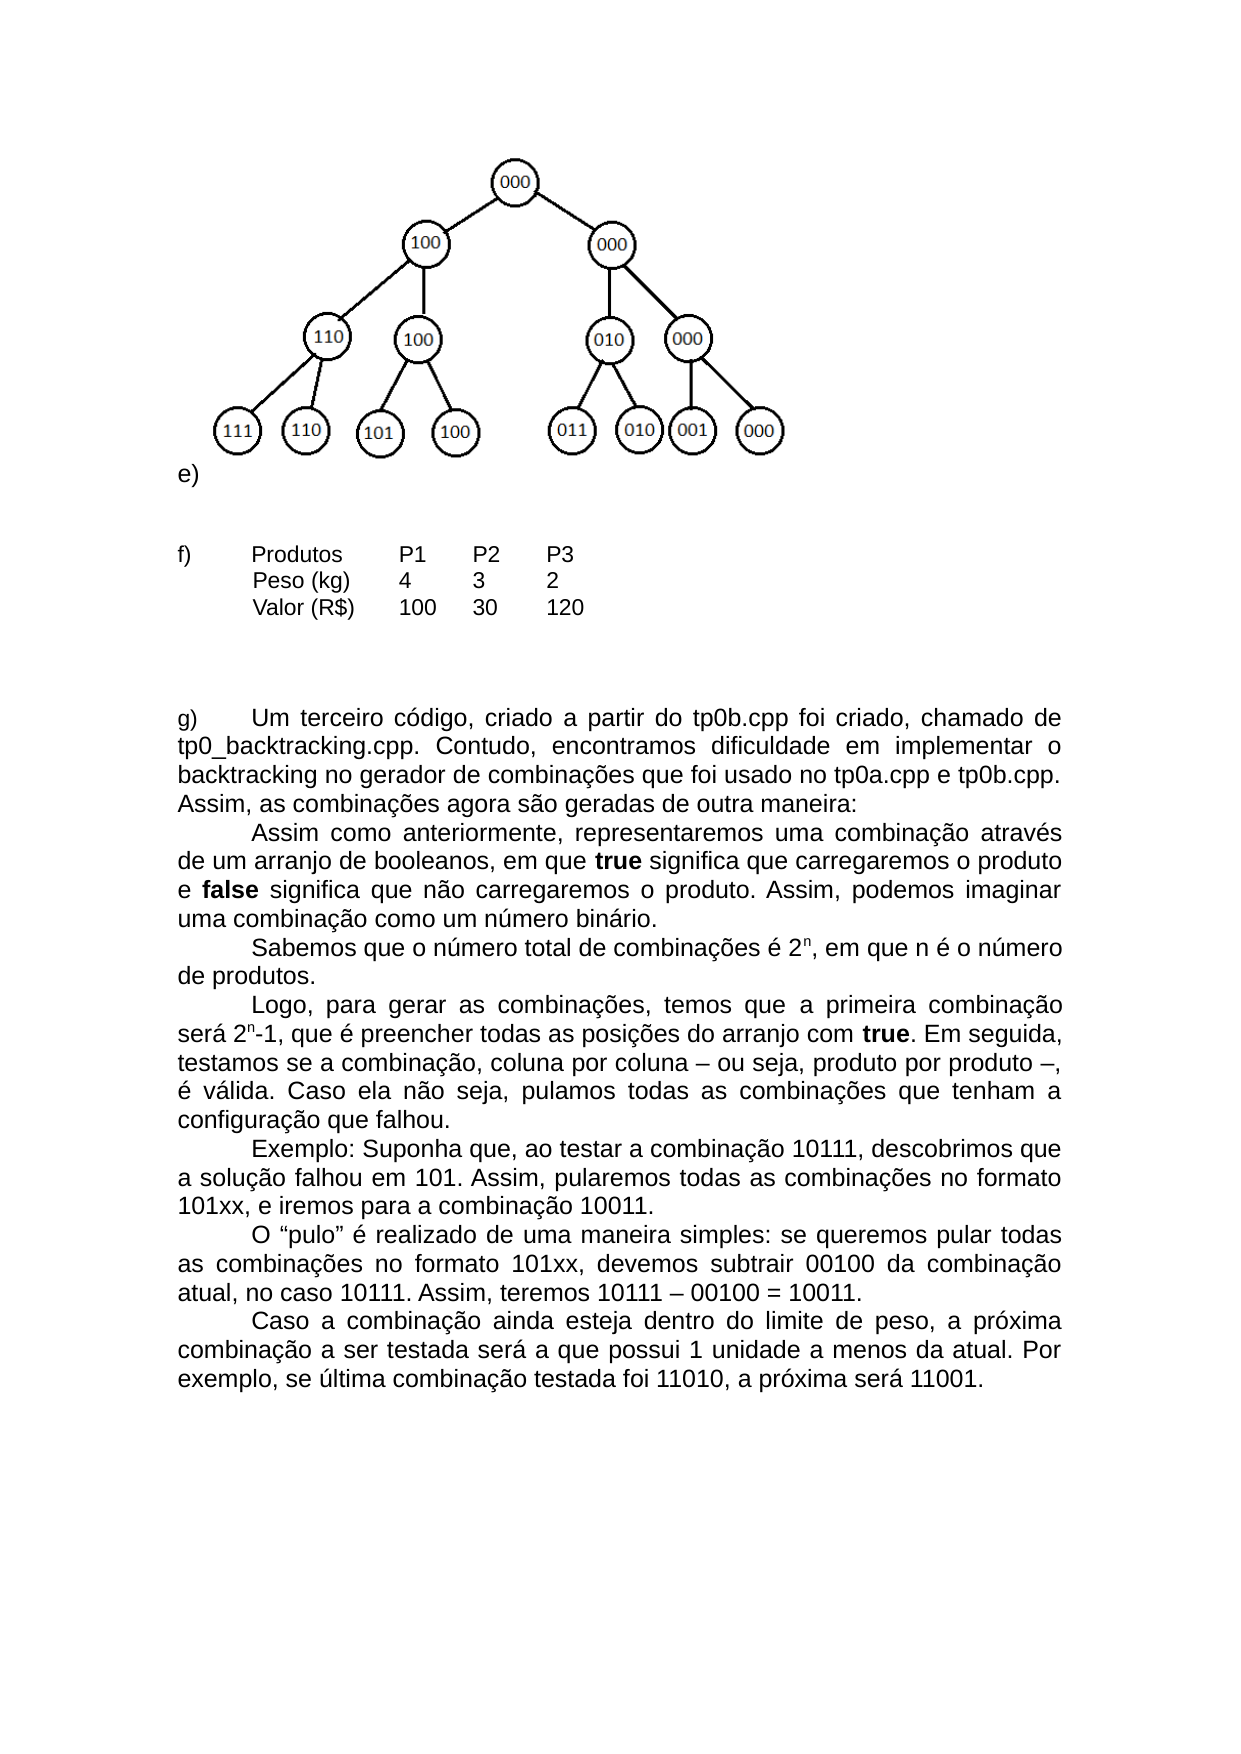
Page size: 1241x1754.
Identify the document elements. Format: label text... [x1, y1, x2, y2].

picture [206, 147, 810, 481]
text Logo, para gerar as combinações, temos que a primeira combinação será 2n-1, que é preencher todas as posições do arranjo com true. Em seguida, testamos se a combinação, coluna por coluna – ou seja, produto por produto –, é válida. Caso ela não seja, pulamos todas as combinações que tenham a configuração que falhou. [177, 990, 1063, 1134]
text f) Produtos P1 P2 P3 [177, 541, 1063, 567]
text Assim como anteriormente, representaremos uma combinação através de um arranjo de booleanos, em que true significa que carregaremos o produto e false significa que não carregaremos o produto. Assim, podemos imaginar uma combinação como um número binário. [177, 818, 1063, 933]
text Sabemos que o número total de combinações é 2n, em que n é o número de produtos. [177, 933, 1063, 990]
text g) Um terceiro código, criado a partir do tp0b.cpp foi criado, chamado de tp0_backtracking.cpp. Contudo, encontramos dificuldade em implementar o backtracking no gerador de combinações que foi usado no tp0a.cpp e tp0b.cpp. Assim, as combinações agora são geradas de outra maneira: [177, 703, 1063, 818]
text e) [177, 148, 1063, 487]
text Caso a combinação ainda esteja dentro do limite de peso, a próxima combinação a ser testada será a que possui 1 unidade a menos da atual. Por exemplo, se última combinação testada foi 11010, a próxima será 11001. [177, 1306, 1063, 1393]
text O “pulo” é realizado de uma maneira simples: se queremos pular todas as combinações no formato 101xx, devemos subtrair 00100 da combinação atual, no caso 10111. Assim, teremos 10111 – 00100 = 10011. [177, 1220, 1063, 1306]
text Exemplo: Suponha que, ao testar a combinação 10111, descobrimos que a solução falhou em 101. Assim, pularemos todas as combinações no formato 101xx, e iremos para a combinação 10011. [177, 1134, 1063, 1220]
text Peso (kg) 4 3 2 [177, 567, 1063, 594]
text Valor (R$) 100 30 120 [177, 594, 1063, 620]
